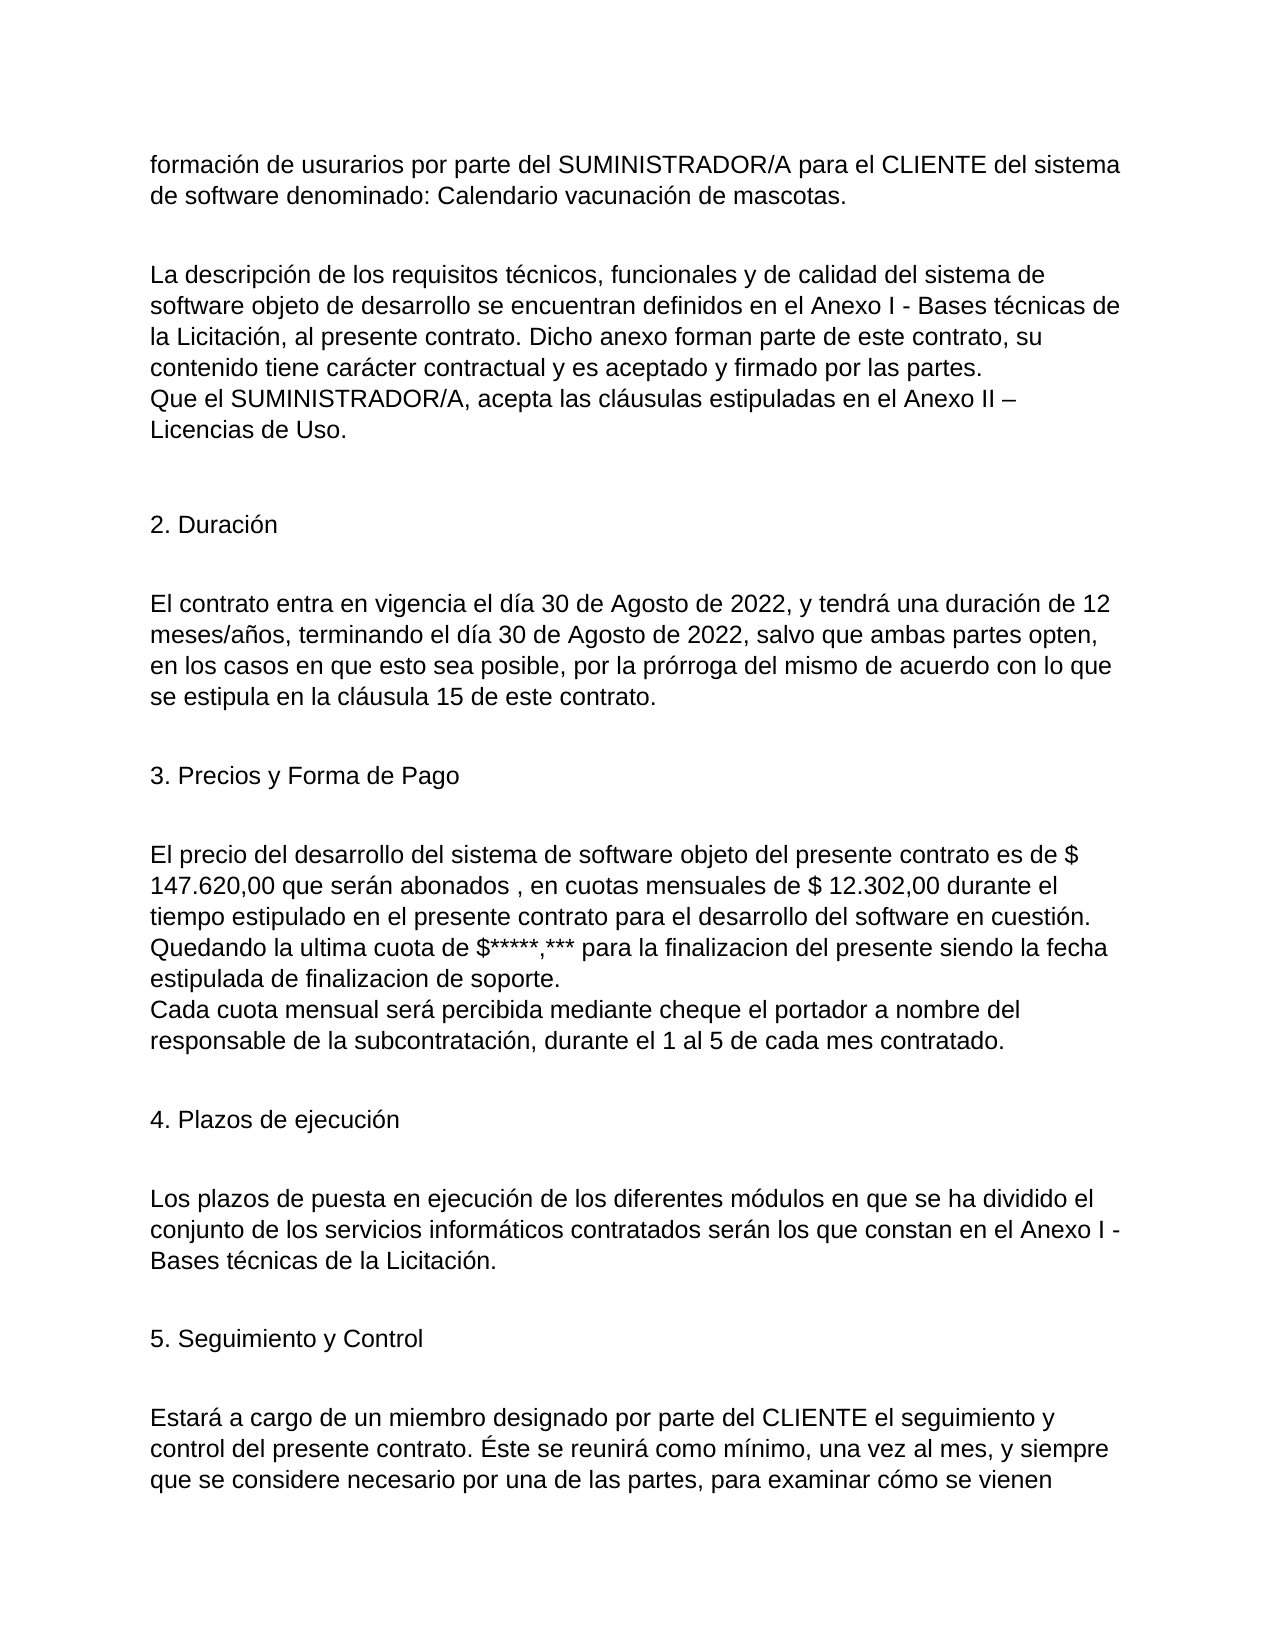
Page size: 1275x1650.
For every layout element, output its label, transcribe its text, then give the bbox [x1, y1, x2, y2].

text formación de usurarios por parte del SUMINISTRADOR/A para el CLIENTE del sistema de software denominado: Calendario vacunación de mascotas. [150, 150, 1125, 210]
text 3. Precios y Forma de Pago [150, 730, 1125, 790]
text El contrato entra en vigencia el día 30 de Agosto de 2022, y tendrá una duración de 12 meses/años, terminando el día 30 de Agosto de 2022, salvo que ambas partes opten, en los casos en que esto sea posible, por la prórroga del mismo de acuerdo con lo que se estipula en la cláusula 15 de este contrato. [150, 558, 1125, 711]
text 5. Seguimiento y Control [150, 1293, 1125, 1353]
text Estará a cargo de un miembro designado por parte del CLIENTE el seguimiento y control del presente contrato. Éste se reunirá como mínimo, una vez al mes, y siempre que se considere necesario por una de las partes, para examinar cómo se vienen [150, 1372, 1125, 1494]
text 2. Duración [150, 510, 1125, 539]
text 4. Plazos de ejecución [150, 1074, 1125, 1133]
text El precio del desarrollo del sistema de software objeto del presente contrato es de $ 147.620,00 que serán abonados , en cuotas mensuales de $ 12.302,00 durante el tiempo estipulado en el presente contrato para el desarrollo del software en cuestión. Quedando la ultima cuota de $*****,*** para la finalizacion del presente siendo la fecha estipulada de finalizacion de soporte. Cada cuota mensual será percibida mediante cheque el portador a nombre del responsable de la subcontratación, durante el 1 al 5 de cada mes contratado. [150, 809, 1125, 1055]
text La descripción de los requisitos técnicos, funcionales y de calidad del sistema de software objeto de desarrollo se encuentran definidos en el Anexo I - Bases técnicas de la Licitación, al presente contrato. Dicho anexo forman parte de este contrato, su contenido tiene carácter contractual y es aceptado y firmado por las partes. Que el SUMINISTRADOR/A, acepta las cláusulas estipuladas en el Anexo II – Licencias de Uso. [150, 229, 1125, 444]
text Los plazos de puesta en ejecución de los diferentes módulos en que se ha dividido el conjunto de los servicios informáticos contratados serán los que constan en el Anexo I - Bases técnicas de la Licitación. [150, 1152, 1125, 1274]
